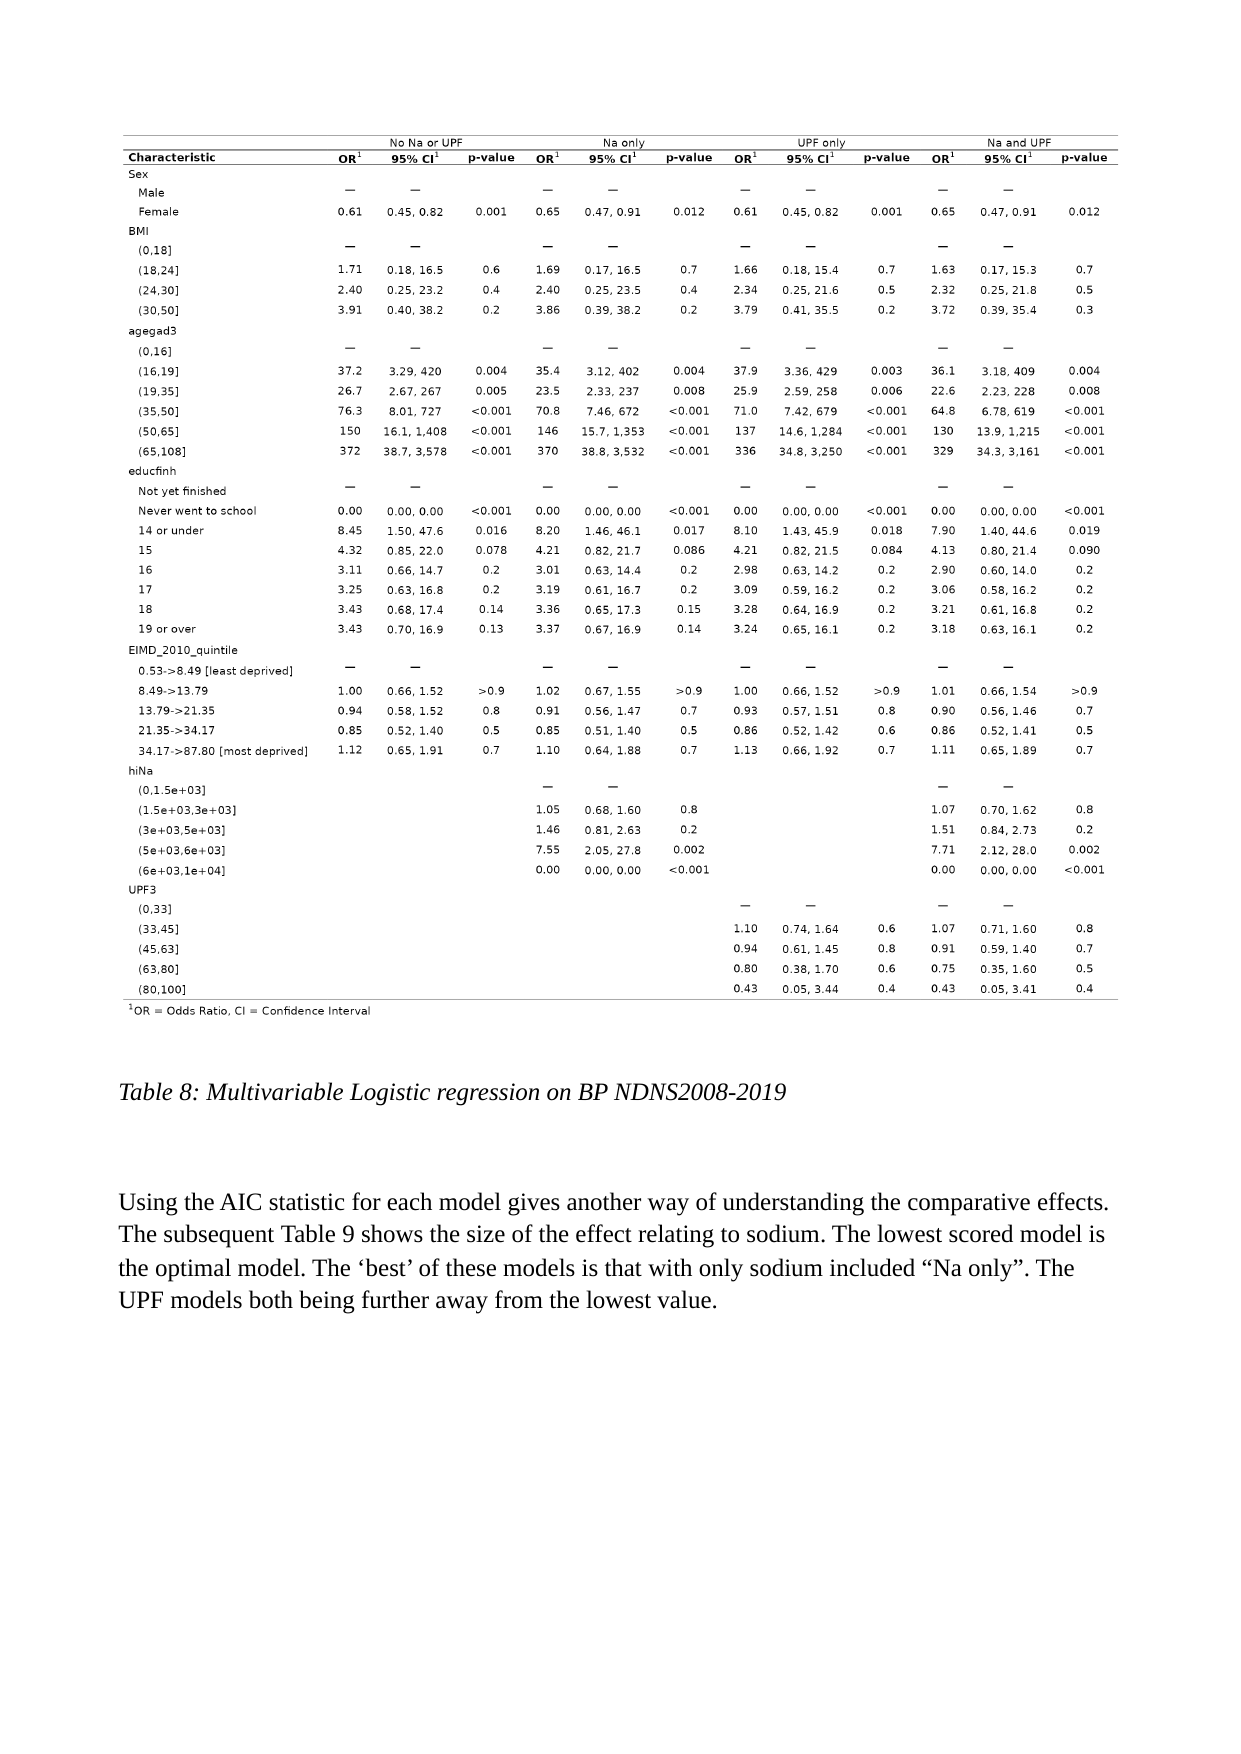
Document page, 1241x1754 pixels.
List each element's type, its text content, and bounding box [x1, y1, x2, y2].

text Table 7: Multivariable Logistic regression on BP NDNS2008-2019 [118, 1077, 1122, 1106]
picture [118, 130, 1123, 1024]
text Using the AIC statistic for each model gives another way of understanding the comparative effects. The subsequent Table 8 shows the size of the effect relating to sodium. The lowest scored model is the optimal model. The ‘best’ of these models is that with only sodium included “Na only”. The UPF models both being further away from the lowest value. [118, 1187, 1122, 1314]
